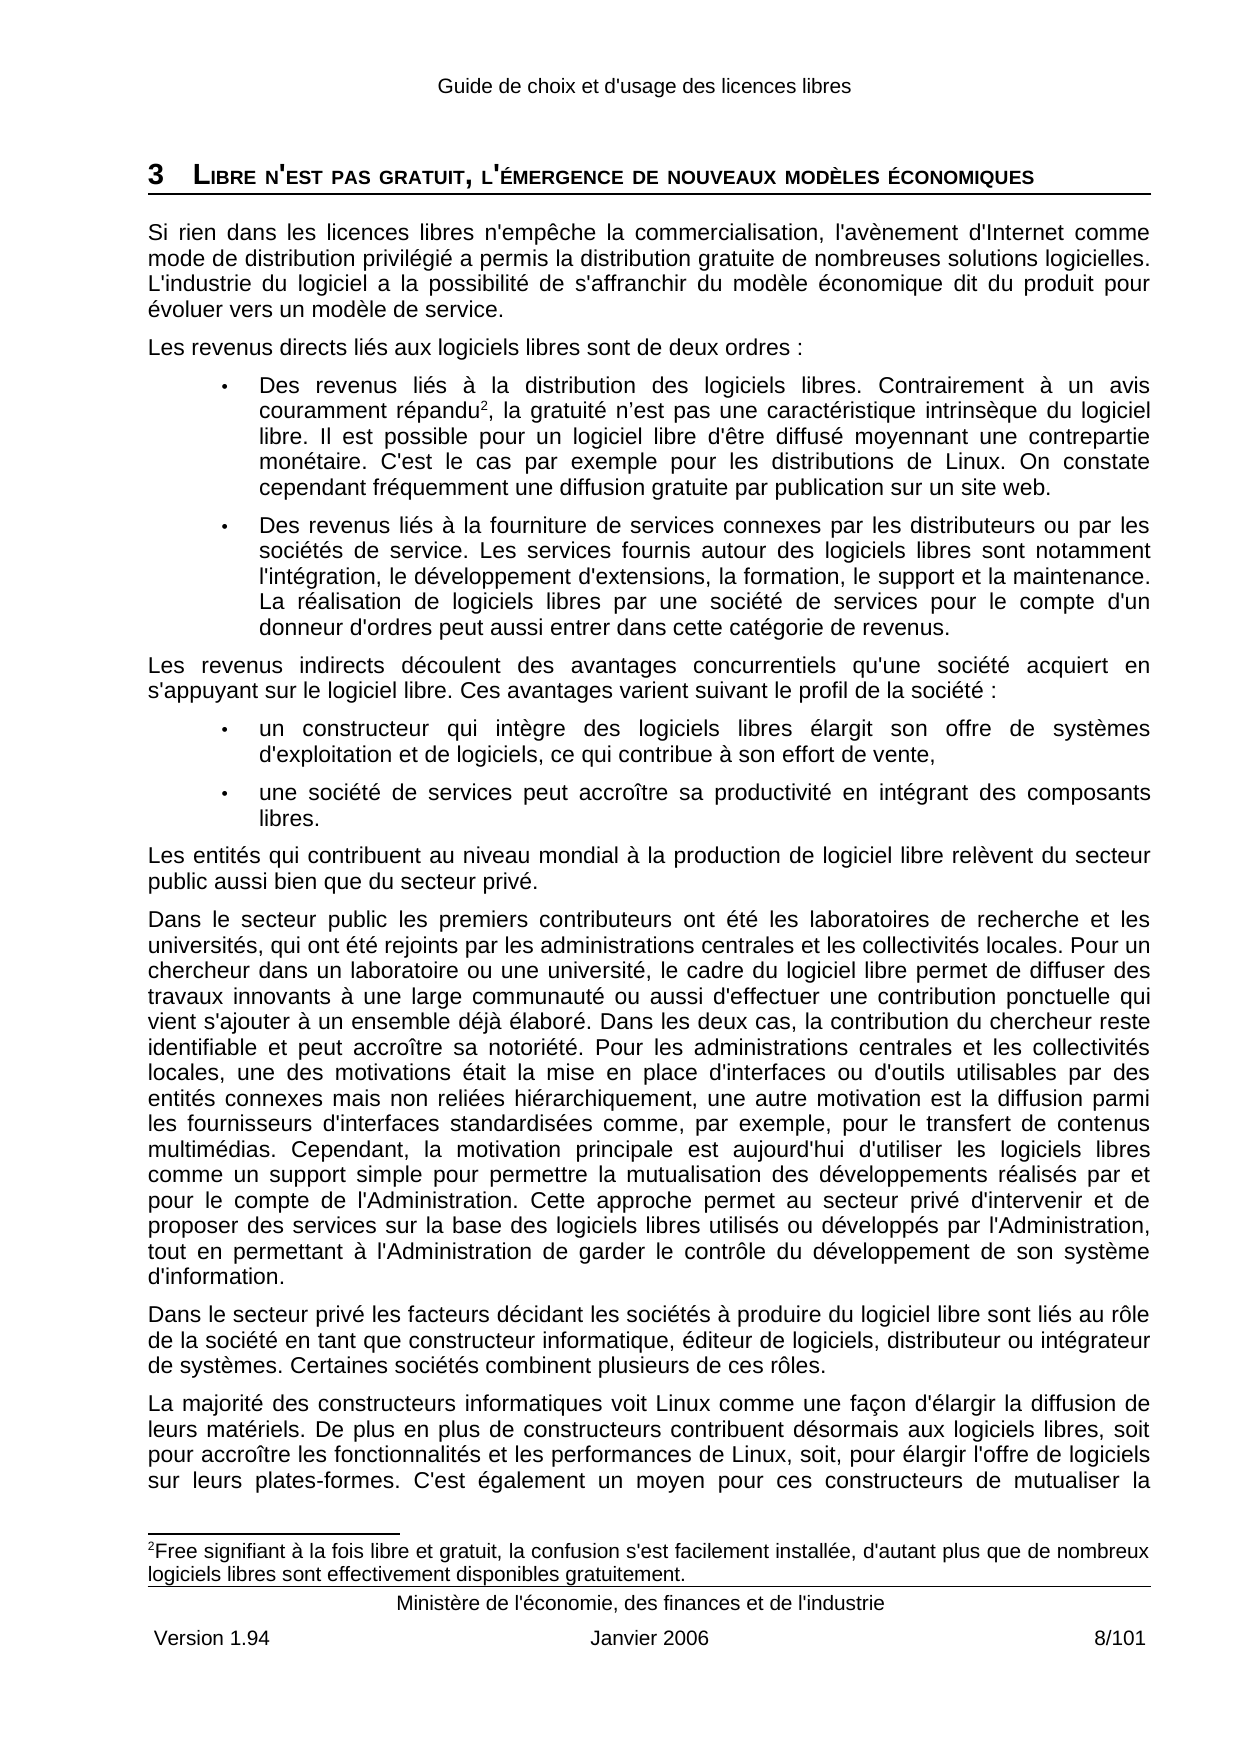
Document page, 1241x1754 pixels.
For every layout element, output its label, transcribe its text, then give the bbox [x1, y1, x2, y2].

text Si rien dans les licences libres n'empêche la commercialisation, l'avènement d'Internet comme mode de distribution privilégié a permis la distribution gratuite de nombreuses solutions logicielles. L'industrie du logiciel a la possibilité de s'affranchir du modèle économique dit du produit pour évoluer vers un modèle de service. [148, 220, 1151, 322]
list Des revenus liés à la fourniture de services connexes par les distributeurs ou par les sociétés de service. Les services fournis autour des logiciels libres sont notamment l'intégration, le développement d'extensions, la formation, le support et la maintenance. La réalisation de logiciels libres par une société de services pour le compte d'un donneur d'ordres peut aussi entrer dans cette catégorie de revenus. [221, 512, 1151, 640]
list une société de services peut accroître sa productivité en intégrant des composants libres. [221, 780, 1151, 831]
text Dans le secteur privé les facteurs décidant les sociétés à produire du logiciel libre sont liés au rôle de la société en tant que constructeur informatique, éditeur de logiciels, distributeur ou intégrateur de systèmes. Certaines sociétés combinent plusieurs de ces rôles. [148, 1302, 1151, 1379]
list Free signifiant à la fois libre et gratuit, la confusion s'est facilement installée, d'autant plus que de nombreux logiciels libres sont effectivement disponibles gratuitement. [148, 1540, 1151, 1586]
list Des revenus liés à la distribution des logiciels libres. Contrairement à un avis couramment répandu, la gratuité n’est pas une caractéristique intrinsèque du logiciel libre. Il est possible pour un logiciel libre d'être diffusé moyennant une contrepartie monétaire. C'est le cas par exemple pour les distributions de Linux. On constate cependant fréquemment une diffusion gratuite par publication sur un site web. [221, 372, 1151, 500]
list un constructeur qui intègre des logiciels libres élargit son offre de systèmes d'exploitation et de logiciels, ce qui contribue à son effort de vente, [221, 716, 1151, 767]
text Dans le secteur public les premiers contributeurs ont été les laboratoires de recherche et les universités, qui ont été rejoints par les administrations centrales et les collectivités locales. Pour un chercheur dans un laboratoire ou une université, le cadre du logiciel libre permet de diffuser des travaux innovants à une large communauté ou aussi d'effectuer une contribution ponctuelle qui vient s'ajouter à un ensemble déjà élaboré. Dans les deux cas, la contribution du chercheur reste identifiable et peut accroître sa notoriété. Pour les administrations centrales et les collectivités locales, une des motivations était la mise en place d'interfaces ou d'outils utilisables par des entités connexes mais non reliées hiérarchiquement, une autre motivation est la diffusion parmi les fournisseurs d'interfaces standardisées comme, par exemple, pour le transfert de contenus multimédias. Cependant, la motivation principale est aujourd'hui d'utiliser les logiciels libres comme un support simple pour permettre la mutualisation des développements réalisés par et pour le compte de l'Administration. Cette approche permet au secteur privé d'intervenir et de proposer des services sur la base des logiciels libres utilisés ou développés par l'Administration, tout en permettant à l'Administration de garder le contrôle du développement de son système d'information. [148, 907, 1151, 1289]
text Les revenus indirects découlent des avantages concurrentiels qu'une société acquiert en s'appuyant sur le logiciel libre. Ces avantages varient suivant le profil de la société : [148, 653, 1151, 704]
text Les entités qui contribuent au niveau mondial à la production de logiciel libre relèvent du secteur public aussi bien que du secteur privé. [148, 843, 1151, 894]
text Les revenus directs liés aux logiciels libres sont de deux ordres : [148, 334, 1151, 360]
subtitle Libre n'est pas gratuit, l'émergence de nouveaux modèles économiques [148, 158, 1151, 193]
text La majorité des constructeurs informatiques voit Linux comme une façon d'élargir la diffusion de leurs matériels. De plus en plus de constructeurs contribuent désormais aux logiciels libres, soit pour accroître les fonctionnalités et les performances de Linux, soit, pour élargir l'offre de logiciels sur leurs plates-formes. C'est également un moyen pour ces constructeurs de mutualiser la [148, 1391, 1151, 1493]
